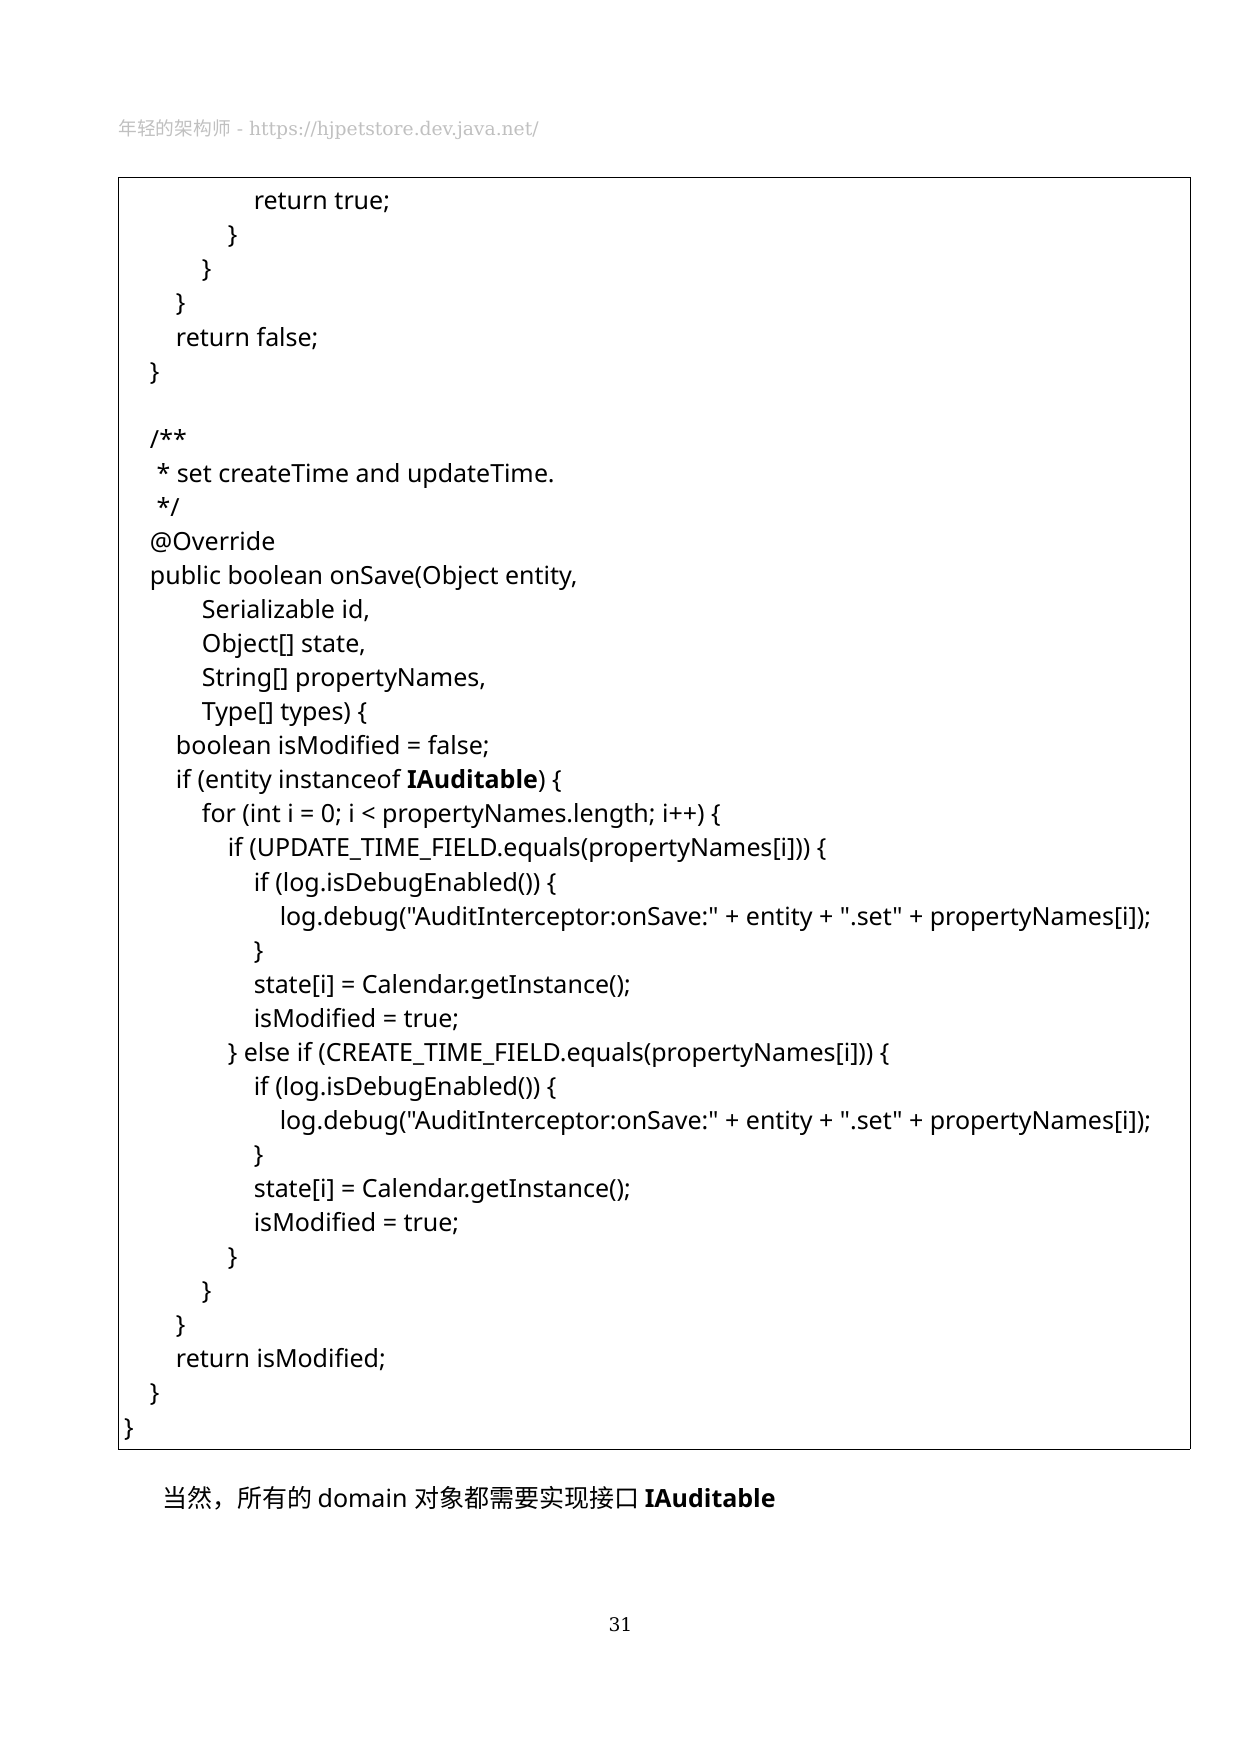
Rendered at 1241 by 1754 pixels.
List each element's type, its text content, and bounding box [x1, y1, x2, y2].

text 当然，所有的 domain 对象都需要实现接口 IAuditable [118, 1478, 1122, 1514]
table_cell return true; } } } return false; } /** * set createTime and updateTime. */ @Override public boolean onSave(Object entity, Serializable id, Object[] state, String[] propertyNames, Type[] types) { boolean isModified = false; if (entity instanceof IAuditable) { for (int i = 0; i < propertyNames.length; i++) { if (UPDATE_TIME_FIELD.equals(propertyNames[i])) { if (log.isDebugEnabled()) { log.debug("AuditInterceptor:onSave:" + entity + ".set" + propertyNames[i]); } state[i] = Calendar.getInstance(); isModified = true; } else if (CREATE_TIME_FIELD.equals(propertyNames[i])) { if (log.isDebugEnabled()) { log.debug("AuditInterceptor:onSave:" + entity + ".set" + propertyNames[i]); } state[i] = Calendar.getInstance(); isModified = true; } } } return isModified; } } [119, 178, 1190, 1449]
